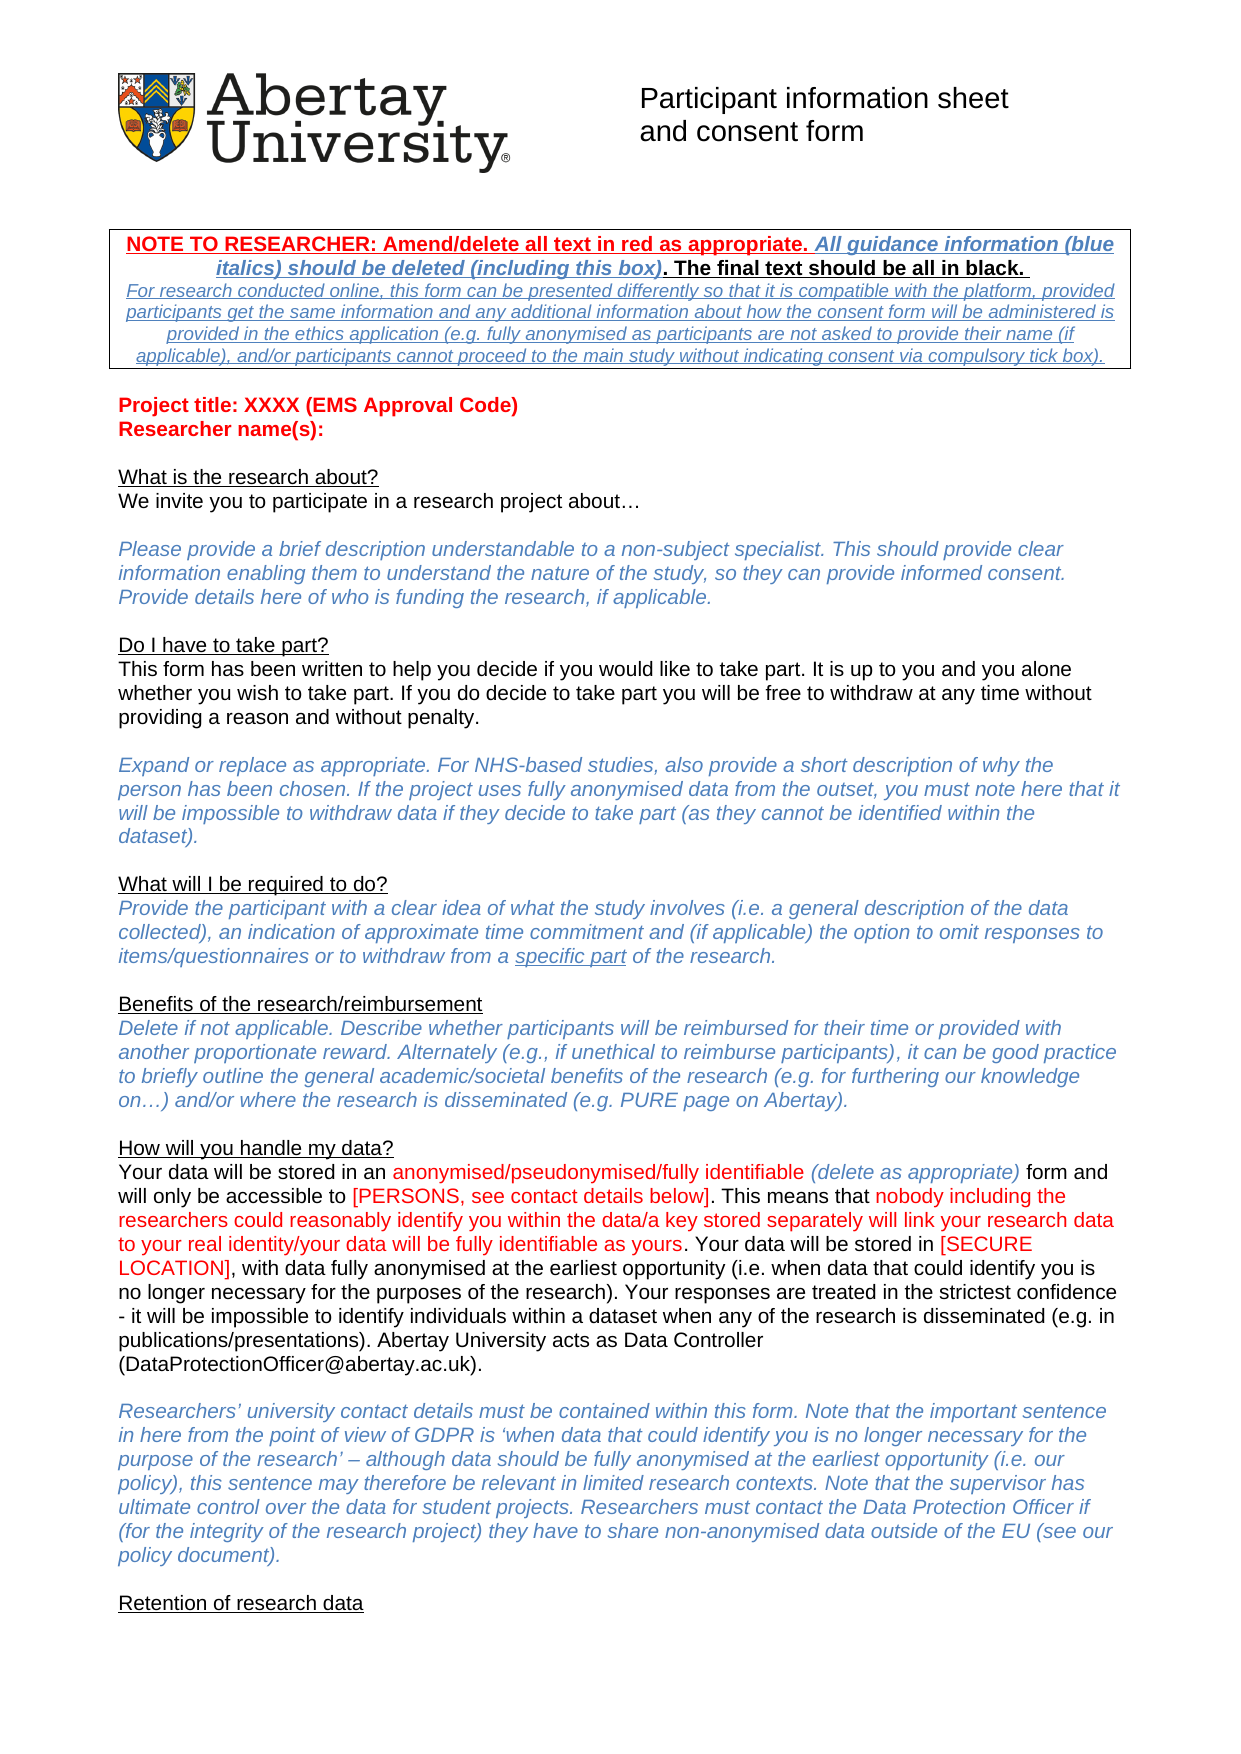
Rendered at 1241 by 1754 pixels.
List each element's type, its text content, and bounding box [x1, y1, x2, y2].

text We invite you to participate in a research project about… [118, 489, 1122, 513]
text Do I have to take part? [118, 633, 1122, 657]
text This form has been written to help you decide if you would like to take part. It is up to you and you alone whether you wish to take part. If you do decide to take part you will be free to withdraw at any time without providing a reason and without penalty. [118, 657, 1122, 728]
text Researcher name(s): [118, 417, 1122, 441]
text Please provide a brief description understandable to a non-subject specialist. This should provide clear information enabling them to understand the nature of the study, so they can provide informed consent. Provide details here of who is funding the research, if applicable. [118, 537, 1122, 609]
text Delete if not applicable. Describe whether participants will be reimbursed for their time or provided with another proportionate reward. Alternately (e.g., if unethical to reimburse participants), it can be good practice to briefly outline the general academic/societal benefits of the research (e.g. for furthering our knowledge on…) and/or where the research is disseminated (e.g. PURE page on Abertay). [118, 1016, 1122, 1112]
text Retention of research data [118, 1591, 1122, 1615]
text Benefits of the research/reimbursement [118, 992, 1122, 1016]
text Provide the participant with a clear idea of what the study involves (i.e. a general description of the data collected), an indication of approximate time commitment and (if applicable) the option to omit responses to items/questionnaires or to withdraw from a specific part of the research. [118, 896, 1122, 968]
text For research conducted online, this form can be presented differently so that it is compatible with the platform, provided participants get the same information and any additional information about how the consent form will be administered is provided in the ethics application (e.g. fully anonymised as participants are not asked to provide their name (if applicable), and/or participants cannot proceed to the main study without indicating consent via compulsory tick box). [110, 277, 1130, 368]
text Project title: XXXX (EMS Approval Code) [118, 393, 1122, 417]
text Your data will be stored in an anonymised/pseudonymised/fully identifiable (delete as appropriate) form and will only be accessible to [PERSONS, see contact details below]. This means that nobody including the researchers could reasonably identify you within the data/a key stored separately will link your research data to your real identity/your data will be fully identifiable as yours. Your data will be stored in [SECURE LOCATION], with data fully anonymised at the earliest opportunity (i.e. when data that could identify you is no longer necessary for the purposes of the research). Your responses are treated in the strictest confidence - it will be impossible to identify individuals within a dataset when any of the research is disseminated (e.g. in publications/presentations). Abertay University acts as Data Controller (DataProtectionOfficer@abertay.ac.uk). [118, 1160, 1122, 1375]
text How will you handle my data? [118, 1136, 1122, 1160]
text NOTE TO RESEARCHER: Amend/delete all text in red as appropriate. All guidance information (blue italics) should be deleted (including this box). The final text should be all in black. [110, 230, 1130, 277]
text Researchers’ university contact details must be contained within this form. Note that the important sentence in here from the point of view of GDPR is ‘when data that could identify you is no longer necessary for the purpose of the research’ – although data should be fully anonymised at the earliest opportunity (i.e. our policy), this sentence may therefore be relevant in limited research contexts. Note that the supervisor has ultimate control over the data for student projects. Researchers must contact the Data Protection Officer if (for the integrity of the research project) they have to share non-anonymised data outside of the EU (see our policy document). [118, 1399, 1122, 1567]
text What is the research about? [118, 465, 1122, 489]
text What will I be required to do? [118, 872, 1122, 896]
picture [118, 73, 511, 173]
text Expand or replace as appropriate. For NHS-based studies, also provide a short description of why the person has been chosen. If the project uses fully anonymised data from the outset, you must note here that it will be impossible to withdraw data if they decide to take part (as they cannot be identified within the dataset). [118, 752, 1122, 848]
